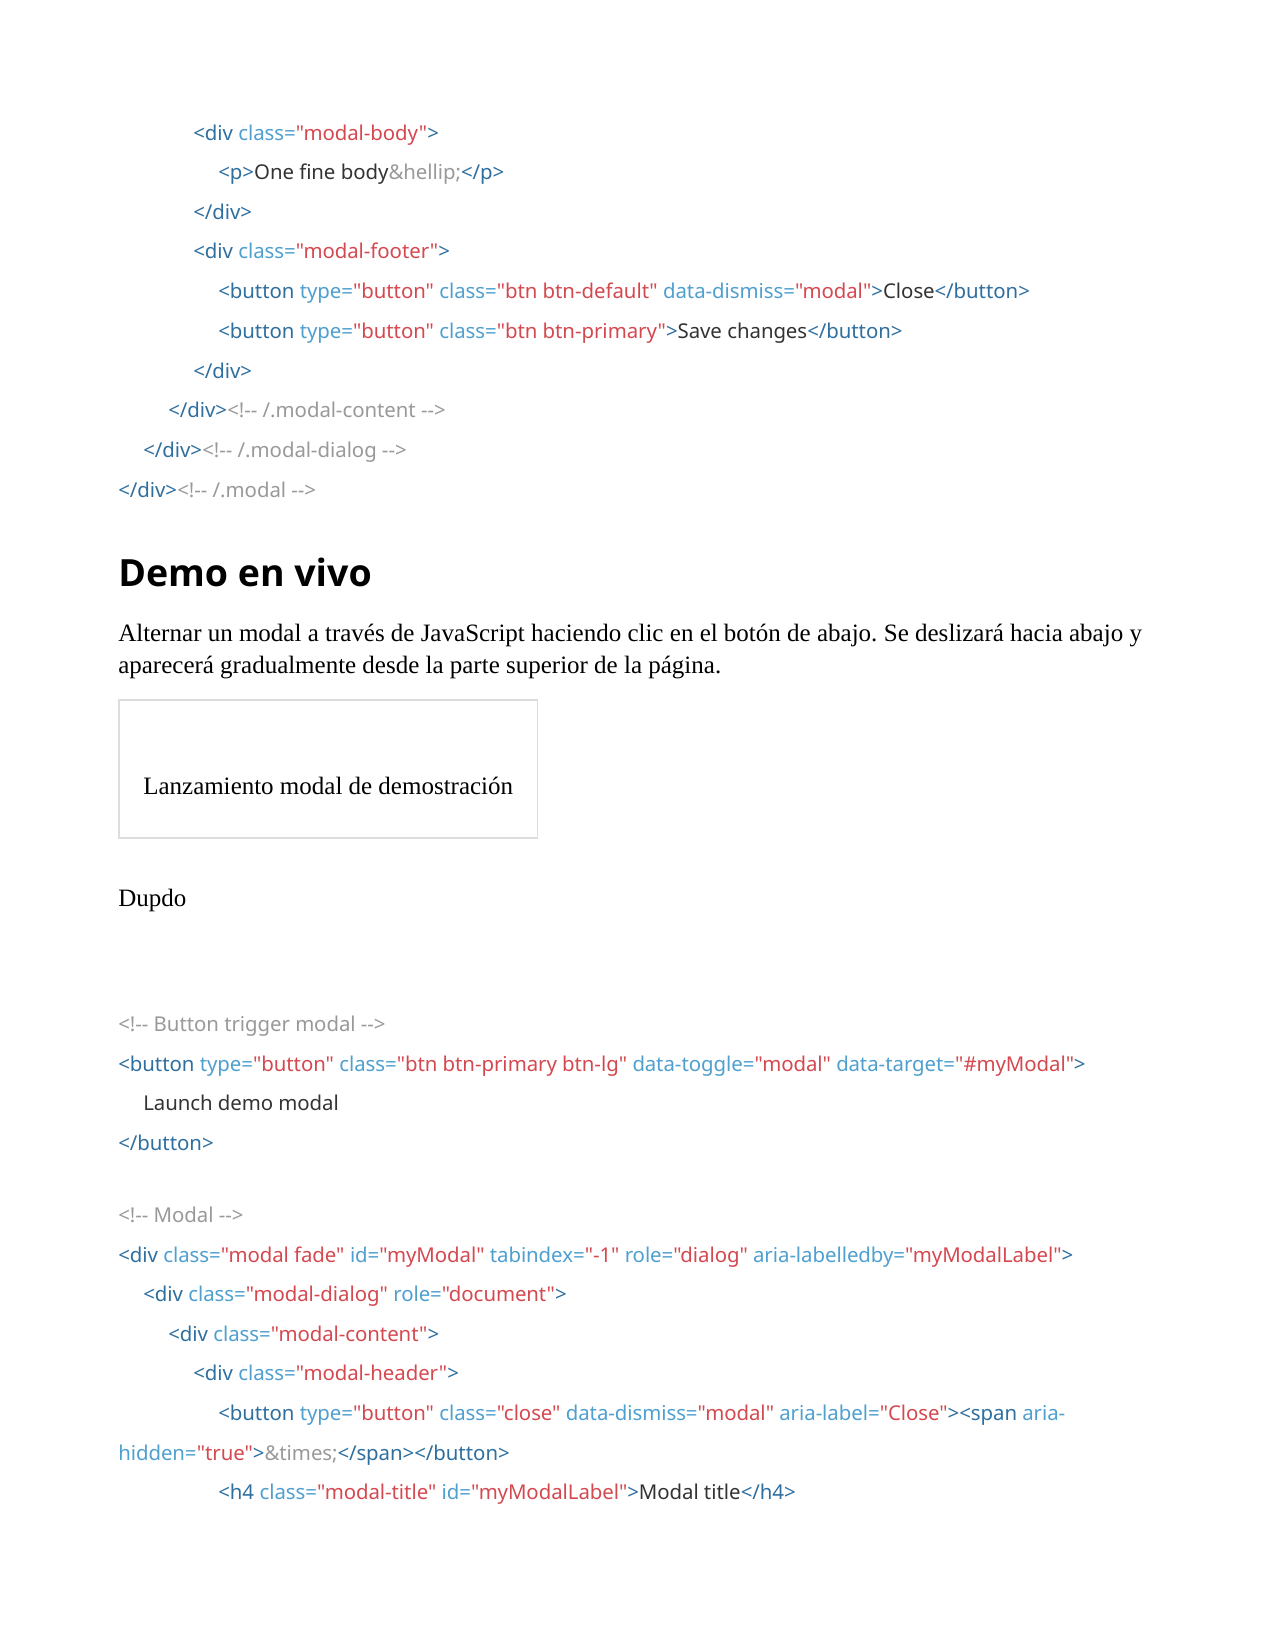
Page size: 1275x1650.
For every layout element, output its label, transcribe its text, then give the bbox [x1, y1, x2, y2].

text <button type="button" class="btn btn-primary">Save changes</button> [118, 317, 1157, 344]
text <div class="modal-body"> [118, 118, 1157, 146]
text <div class="modal fade" id="myModal" tabindex="-1" role="dialog" aria-labelledby="myModalLabel"> [118, 1240, 1157, 1268]
text Lanzamiento modal de demostración [120, 701, 537, 837]
text <div class="modal-header"> [118, 1359, 1157, 1387]
text <!-- Modal --> [118, 1201, 1157, 1229]
text Alternar un modal a través de JavaScript haciendo clic en el botón de abajo. Se deslizará hacia abajo y aparecerá gradualmente desde la parte superior de la página. [118, 618, 1157, 679]
text <h4 class="modal-title" id="myModalLabel">Modal title</h4> [118, 1478, 1157, 1506]
text <!-- Button trigger modal --> [118, 1010, 1157, 1038]
text [538, 699, 1157, 839]
text </div> [118, 197, 1157, 226]
subtitle Demo en vivo [118, 546, 1157, 597]
text <div class="modal-footer"> [118, 237, 1157, 265]
text <div class="modal-content"> [118, 1319, 1157, 1347]
text </div><!-- /.modal-content --> [118, 396, 1157, 424]
text <button type="button" class="btn btn-primary btn-lg" data-toggle="modal" data-target="#myModal"> [118, 1049, 1157, 1077]
text </div> [118, 356, 1157, 384]
text <p>One fine body&hellip;</p> [118, 158, 1157, 186]
text Launch demo modal [118, 1089, 1157, 1117]
text <button type="button" class="btn btn-default" data-dismiss="modal">Close</button> [118, 277, 1157, 305]
text </div><!-- /.modal --> [118, 475, 1157, 503]
text </button> [118, 1128, 1157, 1156]
text Dupdo [118, 883, 1157, 912]
text <div class="modal-dialog" role="document"> [118, 1280, 1157, 1308]
text </div><!-- /.modal-dialog --> [118, 436, 1157, 464]
text <button type="button" class="close" data-dismiss="modal" aria-label="Close"><span aria-hidden="true">&times;</span></button> [118, 1399, 1157, 1466]
